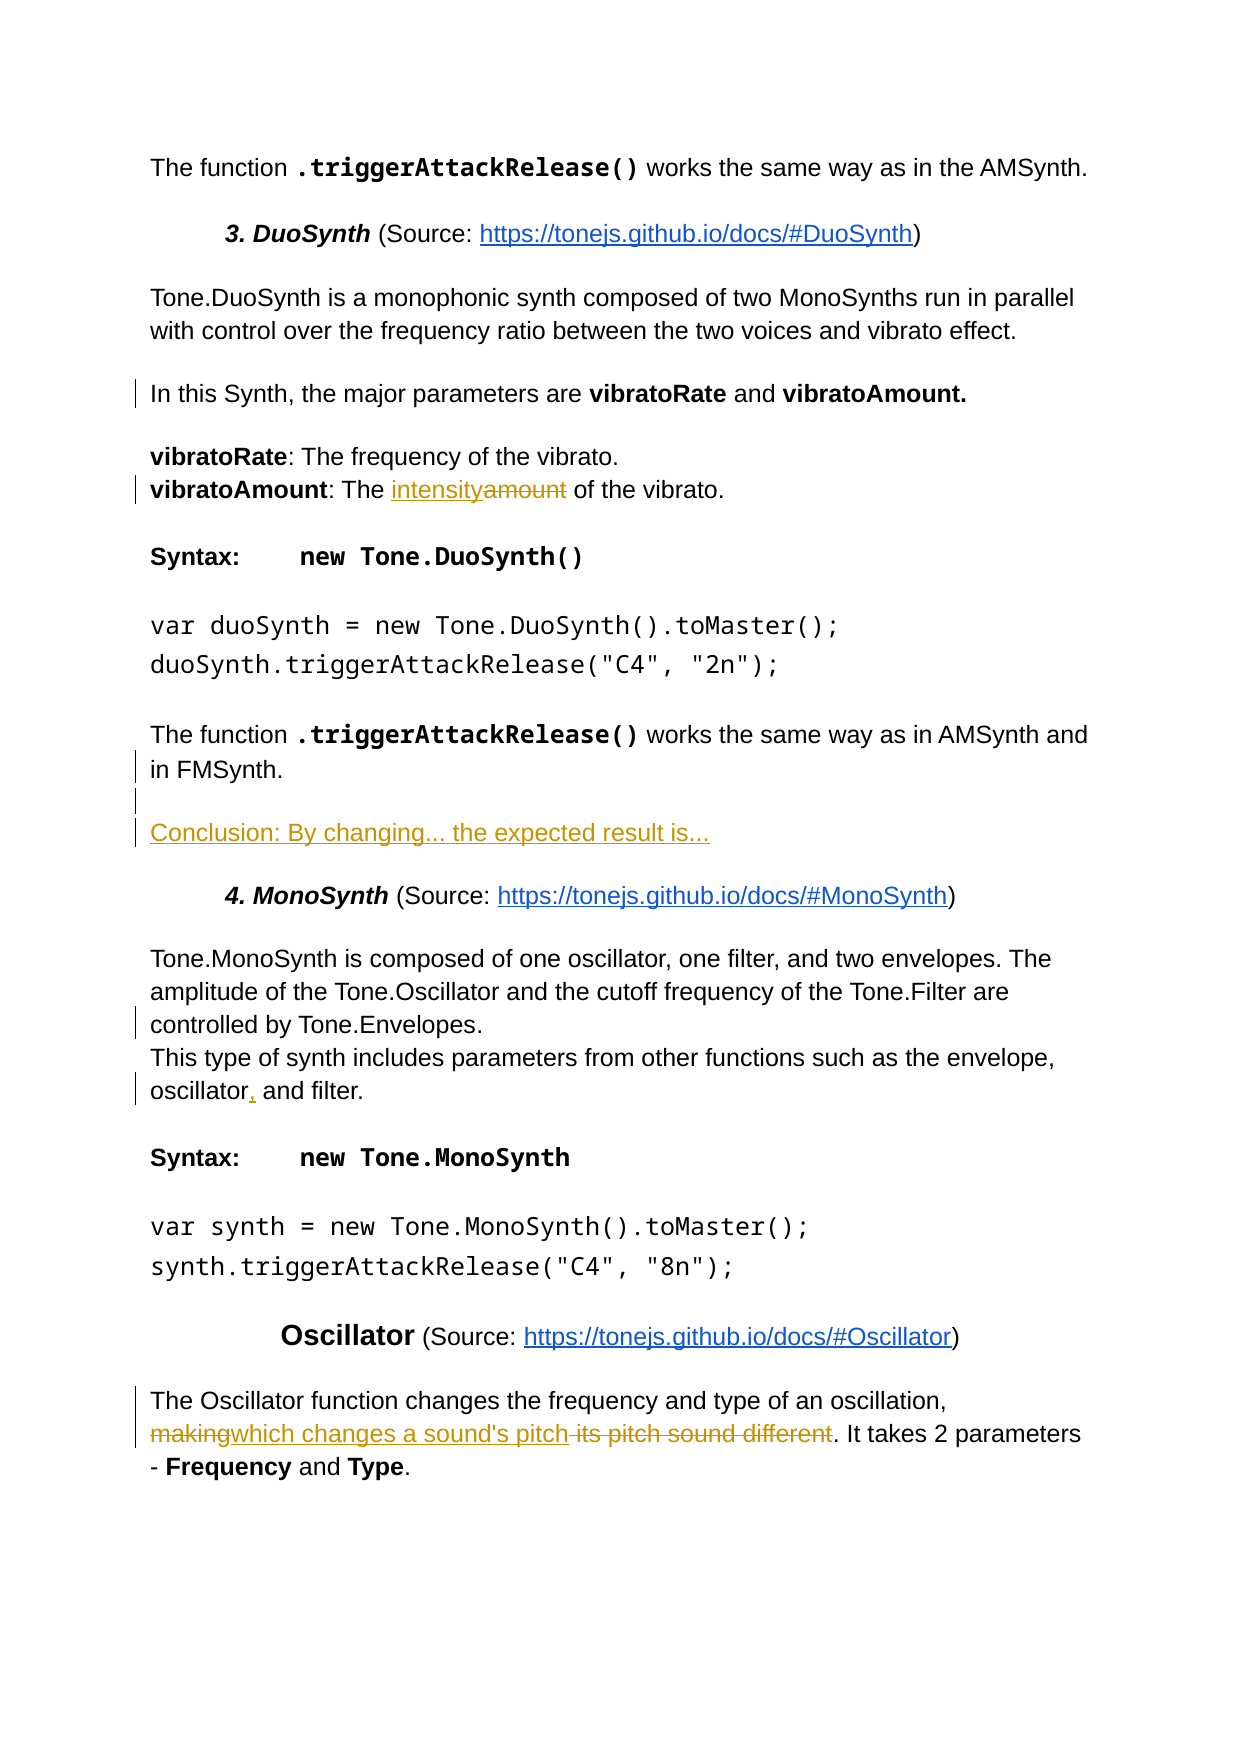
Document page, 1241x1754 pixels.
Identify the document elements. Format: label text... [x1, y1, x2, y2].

text Conclusion: By changing... the expected result is... [150, 818, 1090, 847]
text Tone.MonoSynth is composed of one oscillator, one filter, and two envelopes. The amplitude of the Tone.Oscillator and the cutoff frequency of the Tone.Filter are controlled by Tone.Envelopes. [150, 944, 1090, 1039]
text Oscillator (Source: https://tonejs.github.io/docs/#Oscillator) [150, 1317, 1090, 1351]
text This type of synth includes parameters from other functions such as the envelope, oscillator, and filter. [150, 1043, 1090, 1105]
text Syntax: new Tone.DuoSynth() [150, 538, 1090, 572]
text vibratoAmount: The intensity of the vibrato. [150, 475, 1090, 504]
text vibratoRate: The frequency of the vibrato. [150, 442, 1090, 471]
text 4. MonoSynth (Source: https://tonejs.github.io/docs/#MonoSynth) [150, 881, 1090, 910]
text The function .triggerAttackRelease() works the same way as in AMSynth and in FMSynth. [150, 716, 1090, 783]
text var synth = new Tone.MonoSynth().toMaster(); synth.triggerAttackRelease("C4", "8n"); [150, 1209, 1090, 1282]
text var duoSynth = new Tone.DuoSynth().toMaster(); duoSynth.triggerAttackRelease("C4", "2n"); [150, 608, 1090, 681]
text The Oscillator function changes the frequency and type of an oscillation, which changes a sound's pitch. It takes 2 parameters - Frequency and Type. [150, 1386, 1090, 1481]
text In this Synth, the major parameters are vibratoRate and vibratoAmount. [150, 379, 1090, 408]
text Tone.DuoSynth is a monophonic synth composed of two MonoSynths run in parallel with control over the frequency ratio between the two voices and vibrato effect. [150, 283, 1090, 344]
text 3. DuoSynth (Source: https://tonejs.github.io/docs/#DuoSynth) [150, 219, 1090, 248]
text The function .triggerAttackRelease() works the same way as in the AMSynth. [150, 150, 1090, 184]
text Syntax: new Tone.MonoSynth [150, 1139, 1090, 1174]
